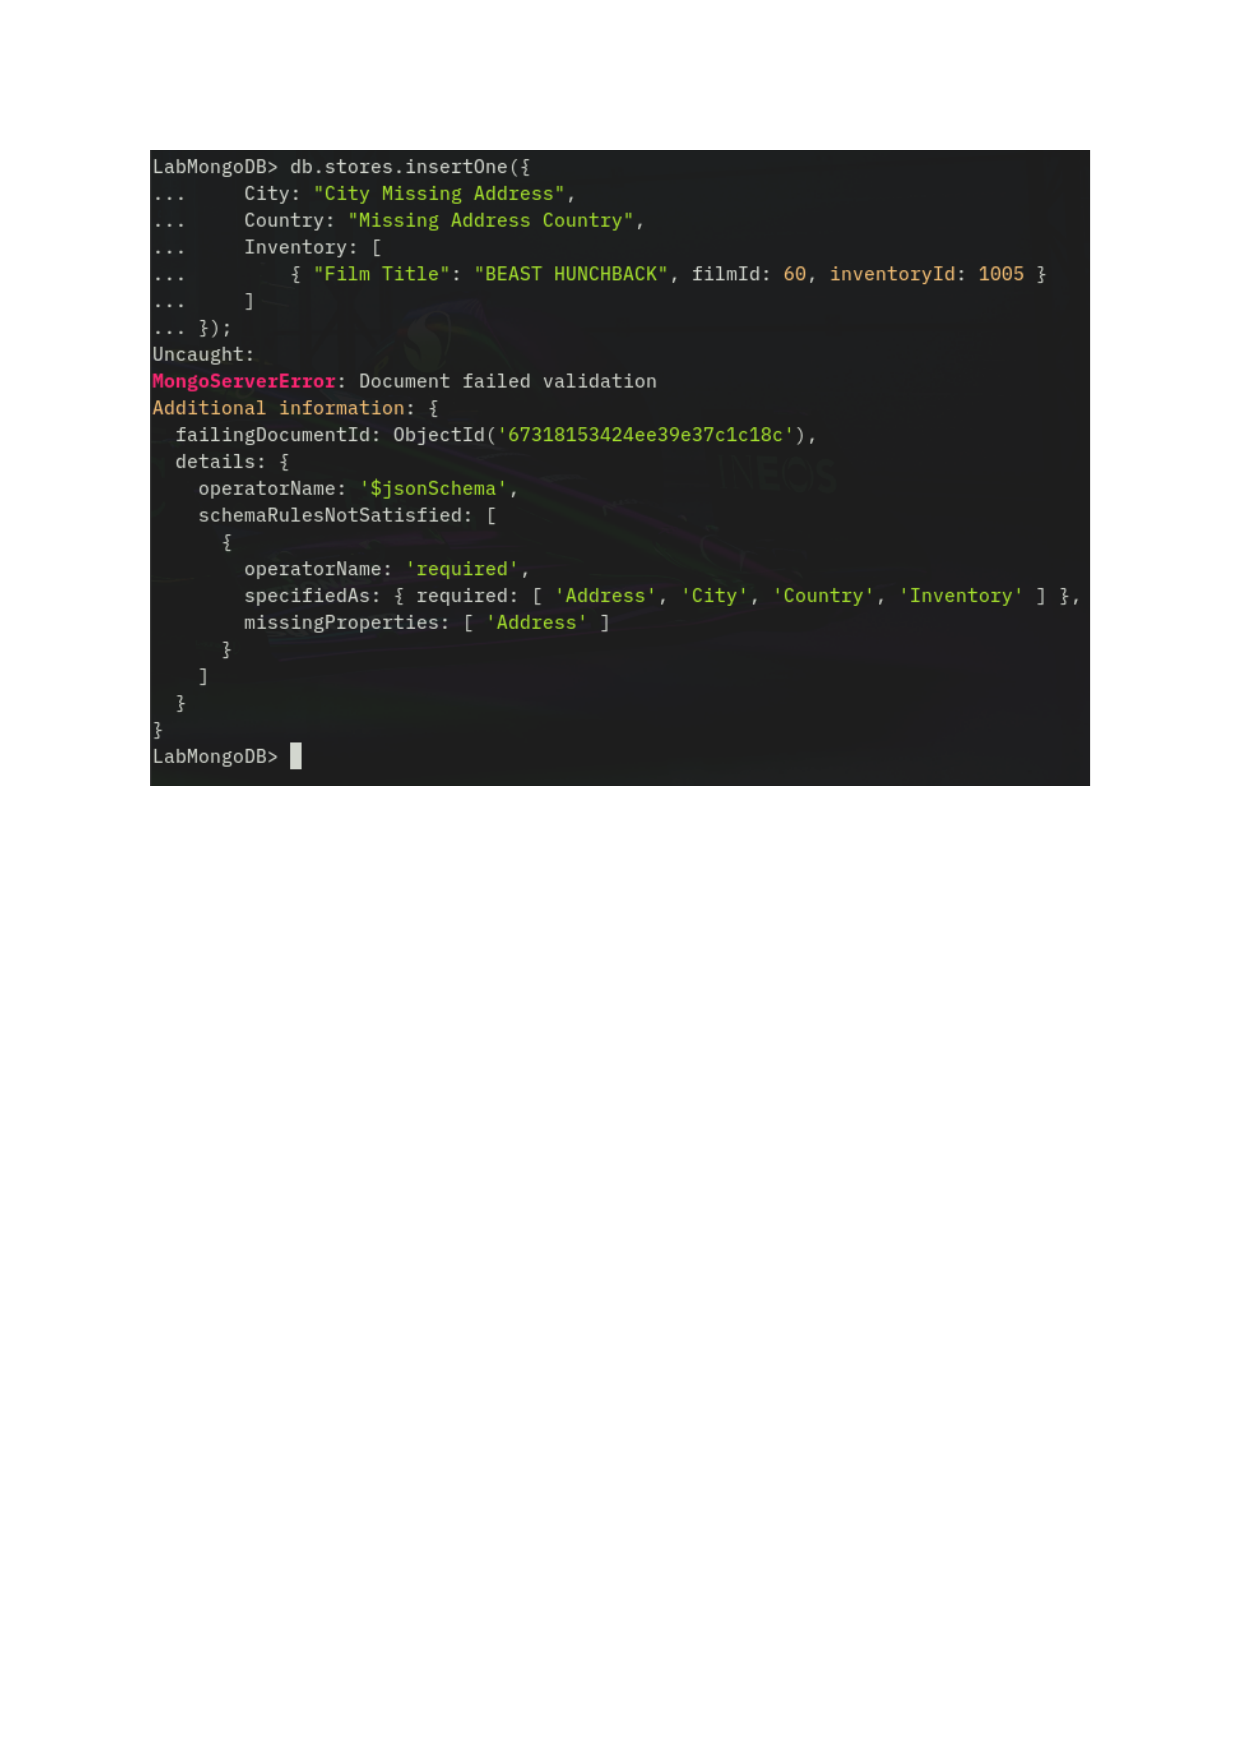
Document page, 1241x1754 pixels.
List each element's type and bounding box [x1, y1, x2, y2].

picture [150, 150, 1091, 786]
